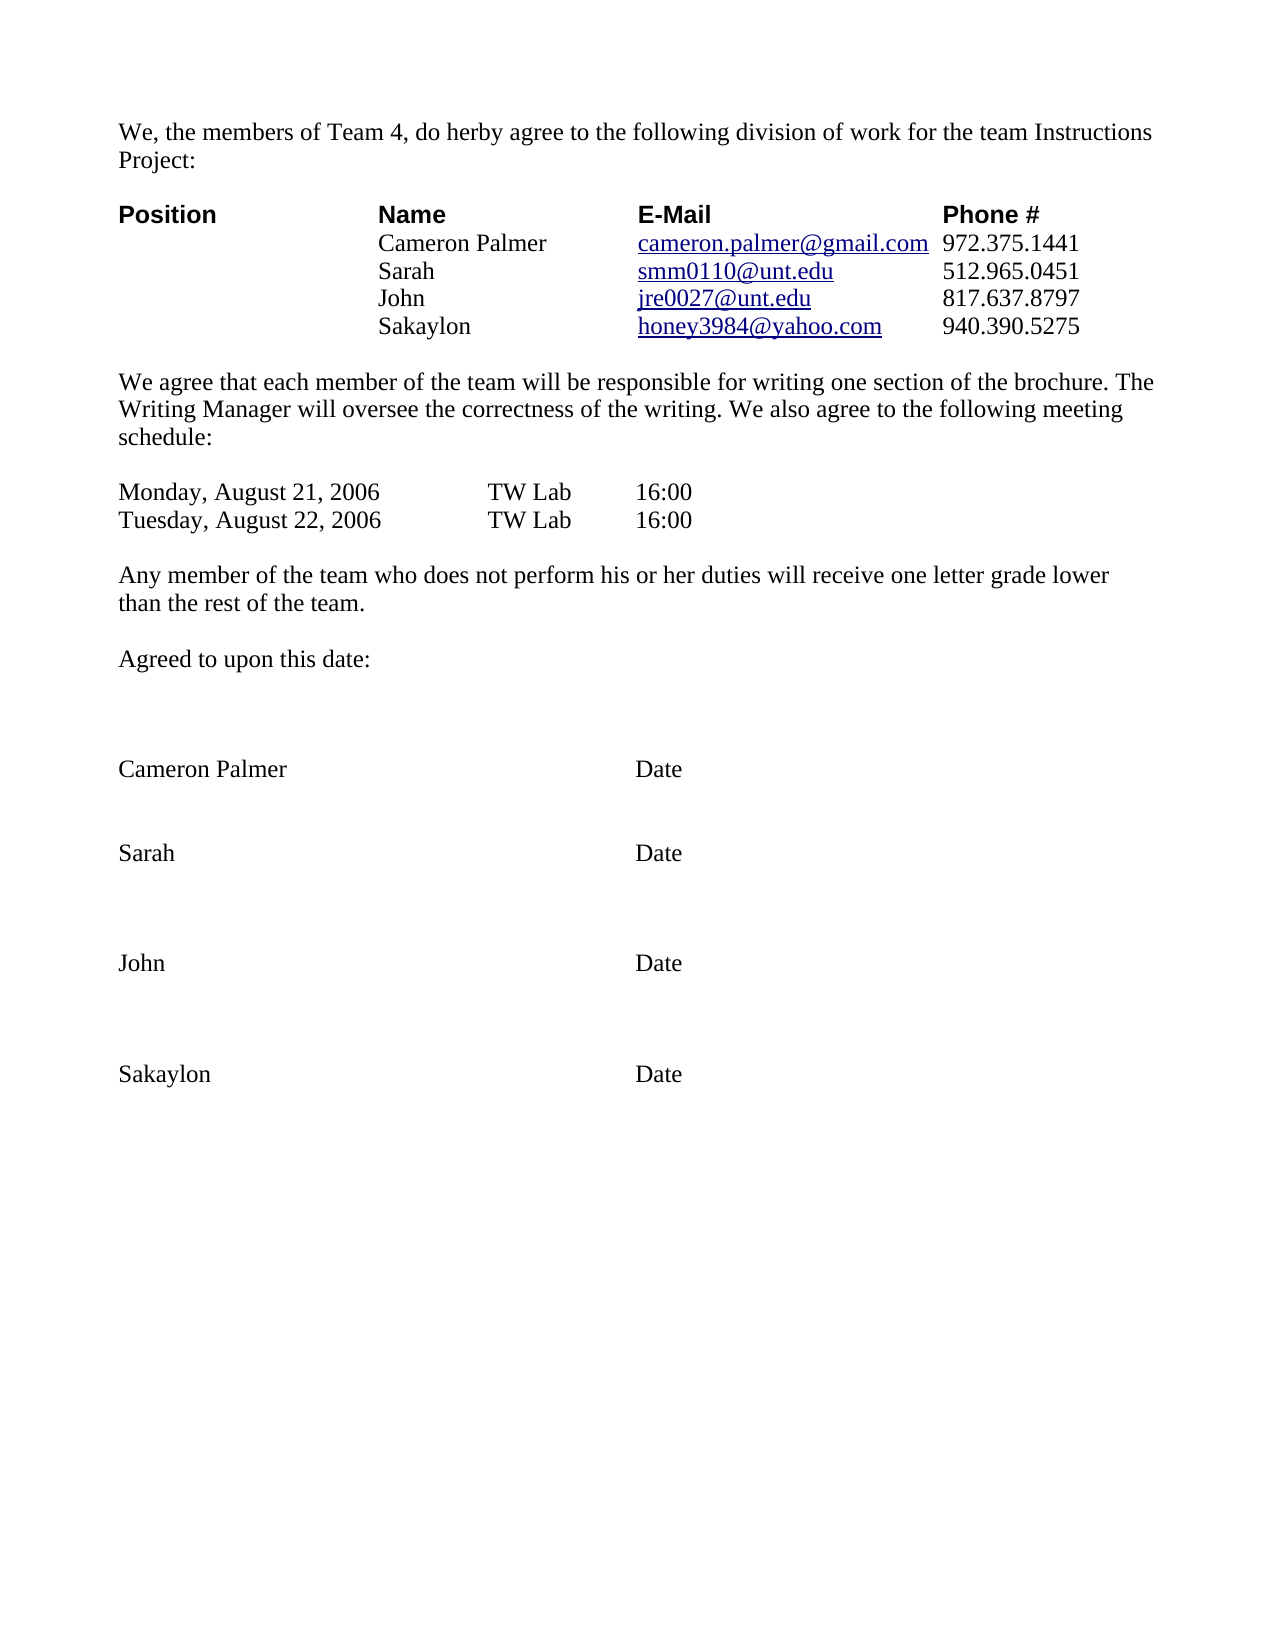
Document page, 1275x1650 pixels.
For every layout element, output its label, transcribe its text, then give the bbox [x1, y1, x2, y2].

text We agree that each member of the team will be responsible for writing one section of the brochure. The Writing Manager will oversee the correctness of the writing. We also agree to the following meeting schedule: [118, 368, 1157, 451]
table_cell Sakaylon [378, 312, 638, 340]
table_header Phone # [942, 201, 1097, 229]
table_cell cameron.palmer@gmail.com [638, 229, 942, 257]
table_header Position [118, 201, 378, 229]
text Sarah Date [118, 839, 1157, 866]
table_cell [118, 312, 378, 340]
table_cell 817.637.8797 [942, 285, 1097, 312]
table_cell Cameron Palmer [378, 229, 638, 257]
table_cell smm0110@unt.edu [638, 257, 942, 284]
table_header Name [378, 201, 638, 229]
text We, the members of Team 4, do herby agree to the following division of work for the team Instructions Project: [118, 118, 1157, 173]
text Sakaylon Date [118, 1060, 1157, 1088]
text Tuesday, August 22, 2006 TW Lab 16:00 [118, 506, 1157, 534]
text Agreed to upon this date: [118, 645, 1157, 672]
table_cell [118, 285, 378, 312]
table_cell jre0027@unt.edu [638, 285, 942, 312]
table_cell 940.390.5275 [942, 312, 1097, 340]
text Monday, August 21, 2006 TW Lab 16:00 [118, 478, 1157, 506]
table_cell Sarah [378, 257, 638, 284]
text Any member of the team who does not perform his or her duties will receive one letter grade lower than the rest of the team. [118, 562, 1157, 617]
table_cell [118, 229, 378, 257]
table_cell honey3984@yahoo.com [638, 312, 942, 340]
text Cameron Palmer Date [118, 756, 1157, 783]
table_cell 972.375.1441 [942, 229, 1097, 257]
table_header E-Mail [638, 201, 942, 229]
text John Date [118, 949, 1157, 977]
table_cell John [378, 285, 638, 312]
table_cell 512.965.0451 [942, 257, 1097, 284]
table_cell [118, 257, 378, 284]
